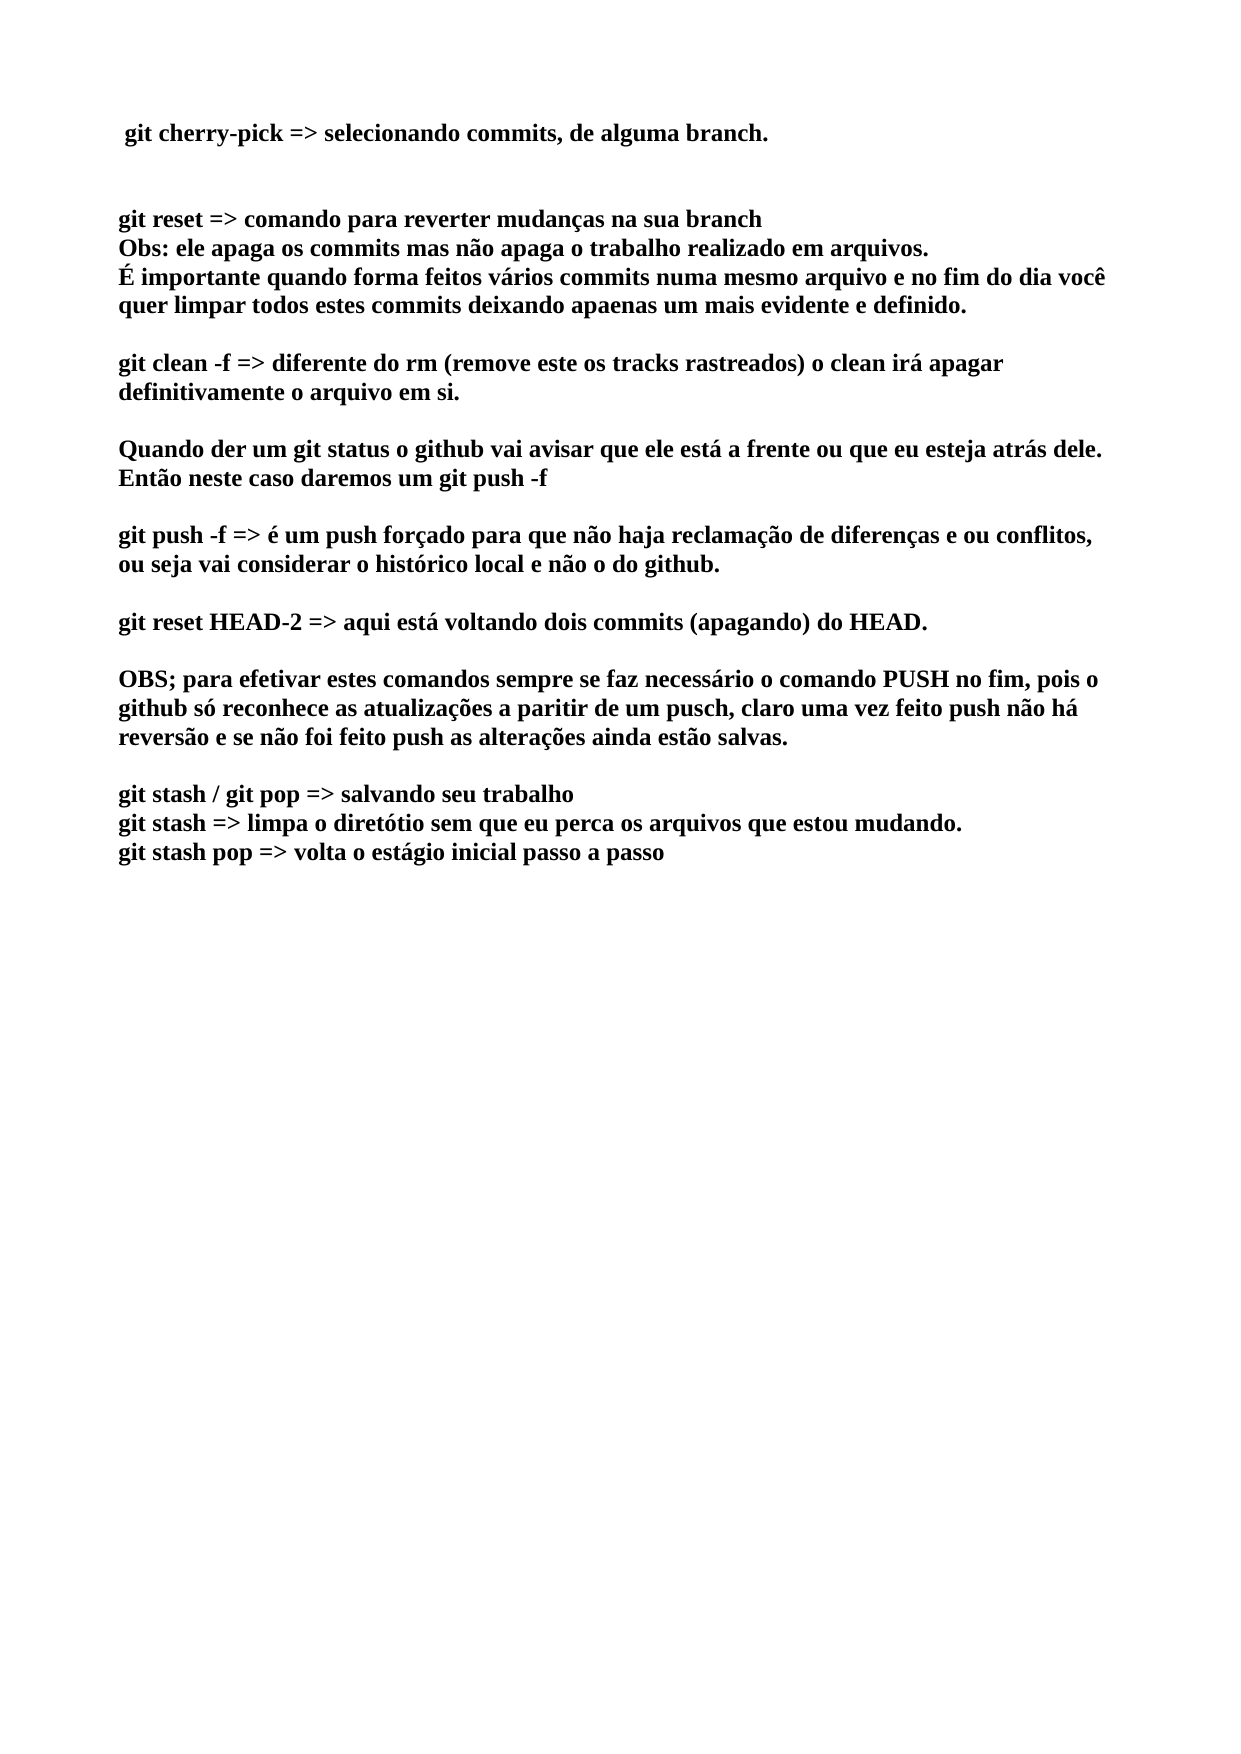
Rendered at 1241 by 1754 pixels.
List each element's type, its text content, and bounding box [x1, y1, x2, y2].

text git reset HEAD-2 => aqui está voltando dois commits (apagando) do HEAD. [118, 607, 1122, 636]
text git clean -f => diferente do rm (remove este os tracks rastreados) o clean irá apagar definitivamente o arquivo em si. [118, 348, 1122, 406]
text Obs: ele apaga os commits mas não apaga o trabalho realizado em arquivos. [118, 233, 1122, 262]
text Quando der um git status o github vai avisar que ele está a frente ou que eu esteja atrás dele. [118, 434, 1122, 463]
text OBS; para efetivar estes comandos sempre se faz necessário o comando PUSH no fim, pois o github só reconhece as atualizações a paritir de um pusch, claro uma vez feito push não há reversão e se não foi feito push as alterações ainda estão salvas. [118, 664, 1122, 751]
text git stash pop => volta o estágio inicial passo a passo [118, 837, 1122, 866]
text git stash => limpa o diretótio sem que eu perca os arquivos que estou mudando. [118, 808, 1122, 837]
text git push -f => é um push forçado para que não haja reclamação de diferenças e ou conflitos, ou seja vai considerar o histórico local e não o do github. [118, 521, 1122, 578]
text Então neste caso daremos um git push -f [118, 463, 1122, 492]
text git cherry-pick => selecionando commits, de alguma branch. [118, 118, 1122, 147]
text git reset => comando para reverter mudanças na sua branch [118, 204, 1122, 233]
text É importante quando forma feitos vários commits numa mesmo arquivo e no fim do dia você quer limpar todos estes commits deixando apaenas um mais evidente e definido. [118, 262, 1122, 319]
text git stash / git pop => salvando seu trabalho [118, 779, 1122, 808]
